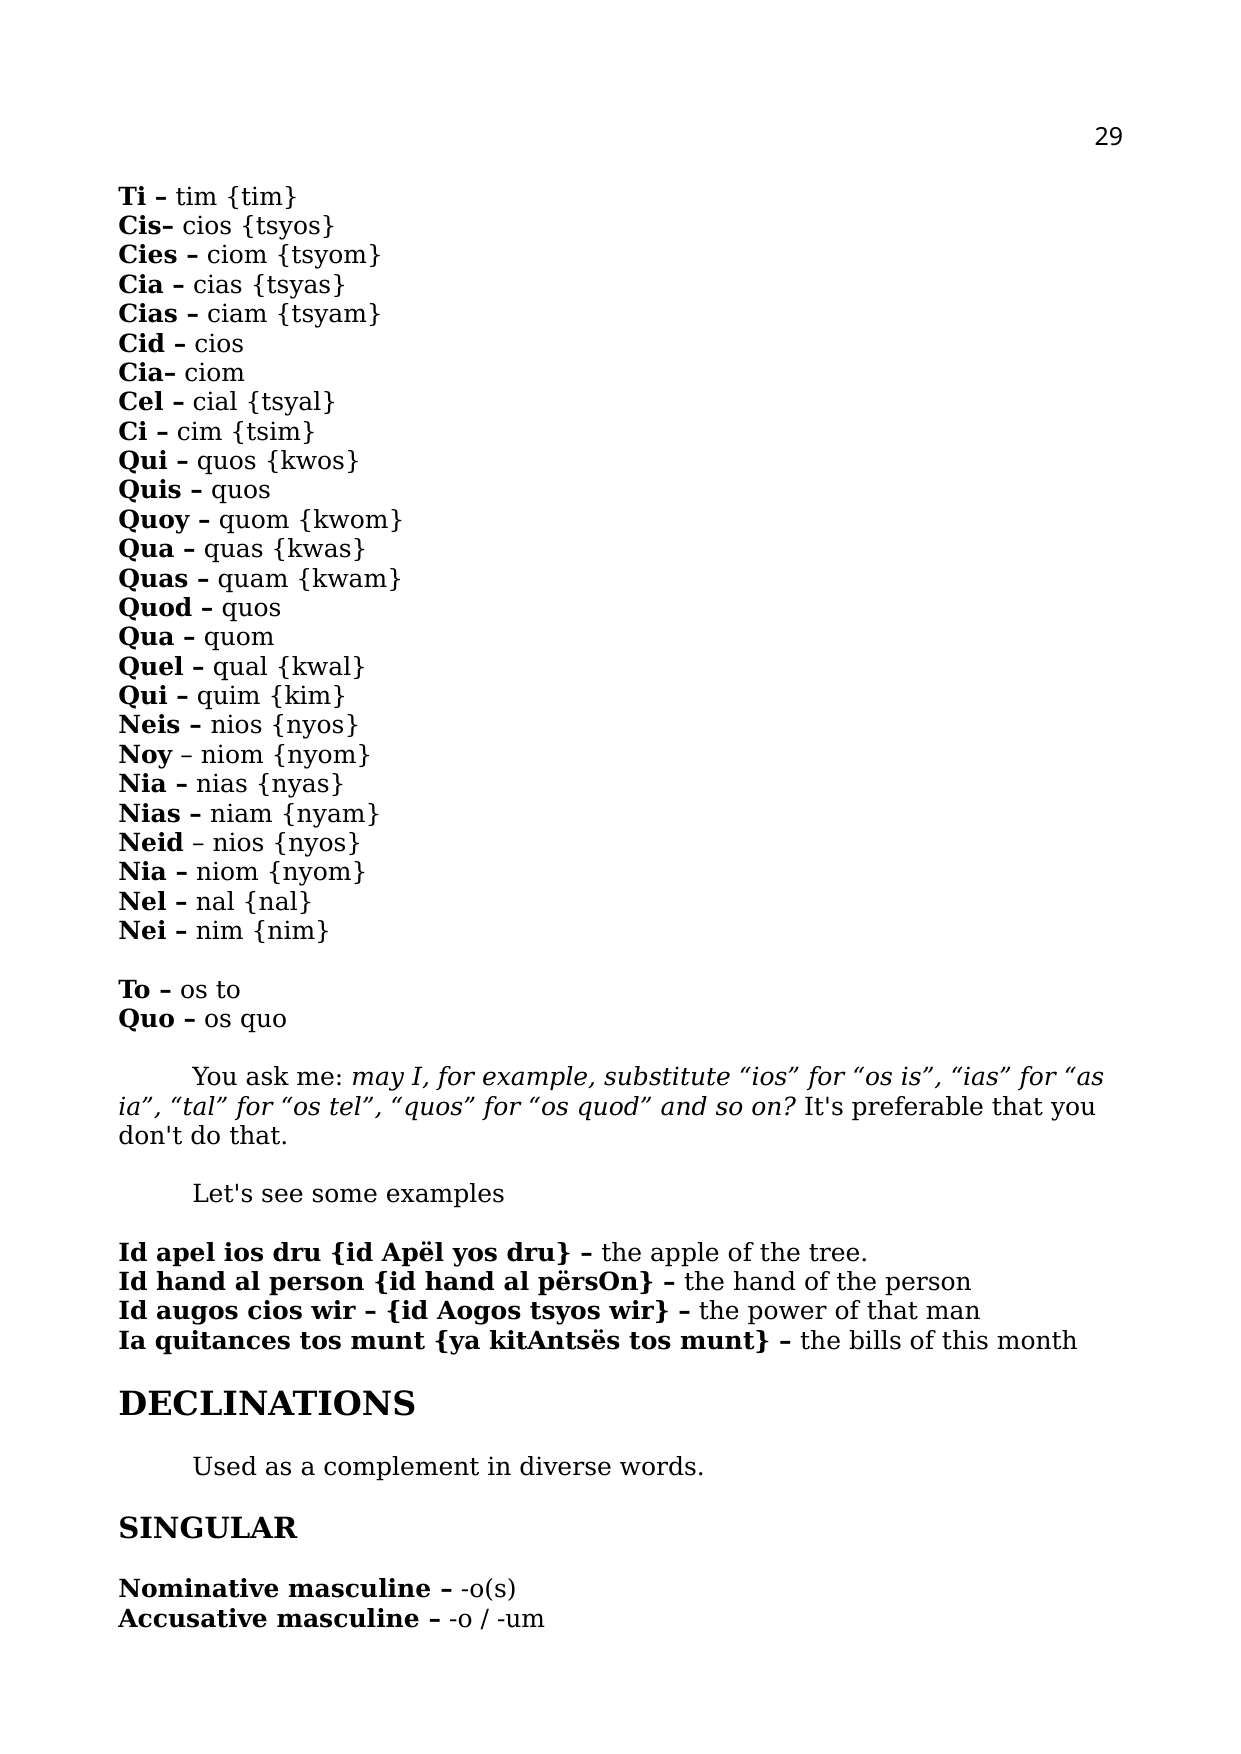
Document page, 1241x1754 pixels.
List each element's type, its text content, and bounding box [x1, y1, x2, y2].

text Nia – niom {nyom} [118, 857, 1123, 887]
text Ia quitances tos munt {ya kitAntsës tos munt} – the bills of this month [118, 1326, 1123, 1355]
text Quod – quos [118, 593, 1123, 622]
text Id apel ios dru {id Apël yos dru} – the apple of the tree. [118, 1237, 1123, 1267]
text To – os to [118, 974, 1123, 1004]
text Cia – cias {tsyas} [118, 270, 1123, 299]
subtitle SINGULAR [118, 1511, 1123, 1545]
text Quas – quam {kwam} [118, 563, 1123, 593]
text Used as a complement in diverse words. [118, 1452, 1123, 1482]
text Qua – quom [118, 622, 1123, 652]
text Cid – cios [118, 328, 1123, 358]
text Cis– cios {tsyos} [118, 211, 1123, 240]
text Cias – ciam {tsyam} [118, 299, 1123, 328]
text Neis – nios {nyos} [118, 710, 1123, 740]
text Neid – nios {nyos} [118, 828, 1123, 857]
text Let's see some examples [118, 1179, 1123, 1208]
text Ci – cim {tsim} [118, 417, 1123, 446]
text Qui – quos {kwos} [118, 446, 1123, 475]
text Cies – ciom {tsyom} [118, 240, 1123, 270]
text Id augos cios wir – {id Aogos tsyos wir} – the power of that man [118, 1296, 1123, 1326]
text Accusative masculine – -o / -um [118, 1604, 1123, 1633]
text Nel – nal {nal} [118, 887, 1123, 916]
text You ask me: may I, for example, substitute “ios” for “os is”, “ias” for “as ia”, “tal” for “os tel”, “quos” for “os quod” and so on? It's preferable that you don't do that. [118, 1062, 1123, 1150]
text Noy – niom {nyom} [118, 740, 1123, 769]
text Qua – quas {kwas} [118, 534, 1123, 563]
text Cia– ciom [118, 358, 1123, 387]
text Qui – quim {kim} [118, 681, 1123, 710]
text Quo – os quo [118, 1004, 1123, 1033]
text Nias – niam {nyam} [118, 798, 1123, 828]
text Quel – qual {kwal} [118, 652, 1123, 681]
text Ti – tim {tim} [118, 182, 1123, 211]
text Quoy – quom {kwom} [118, 505, 1123, 534]
text Id hand al person {id hand al përsOn} – the hand of the person [118, 1267, 1123, 1296]
text Nominative masculine – -o(s) [118, 1574, 1123, 1604]
text Cel – cial {tsyal} [118, 387, 1123, 417]
text Nei – nim {nim} [118, 916, 1123, 945]
text Quis – quos [118, 475, 1123, 505]
subtitle DECLINATIONS [118, 1384, 1123, 1423]
text Nia – nias {nyas} [118, 769, 1123, 798]
